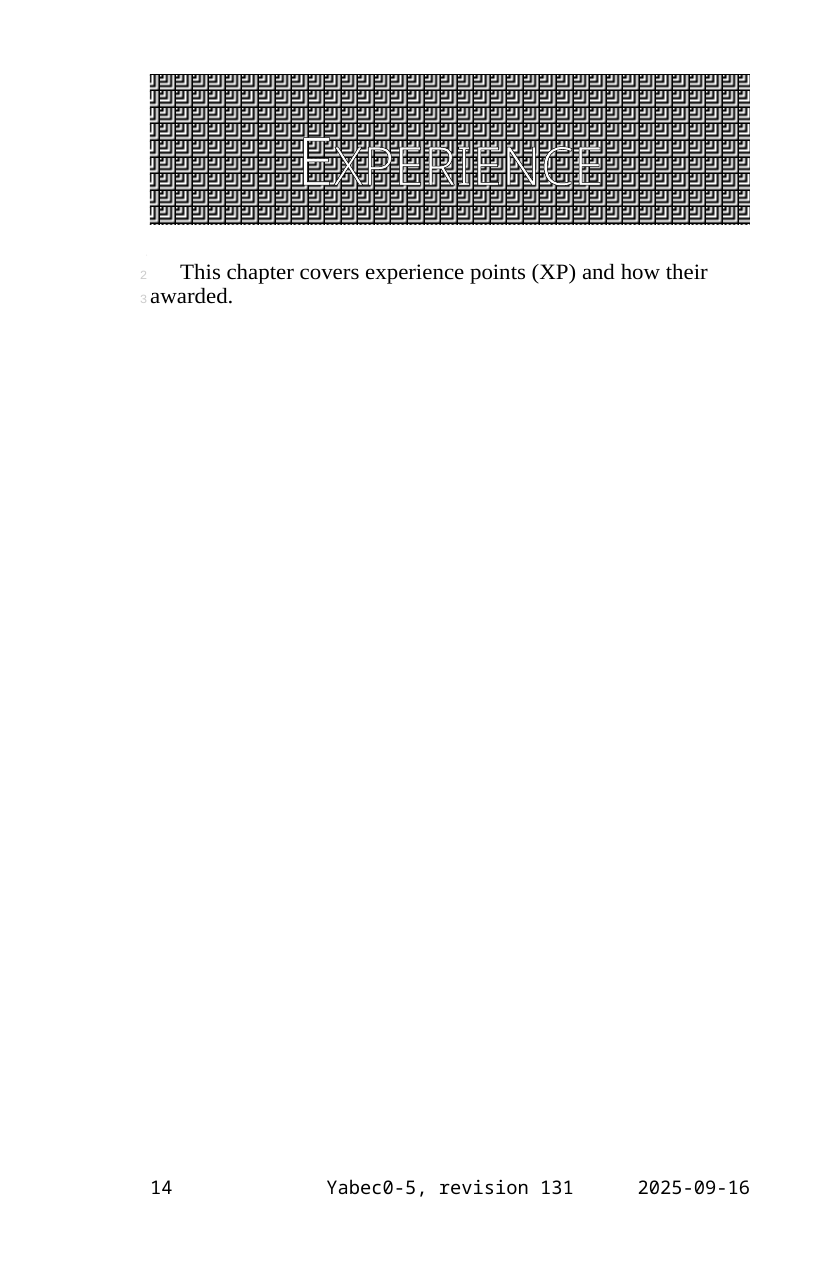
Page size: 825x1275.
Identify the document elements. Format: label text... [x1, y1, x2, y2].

picture [149, 74, 750, 225]
text This chapter covers experience points (XP) and how their awarded. [150, 260, 750, 308]
